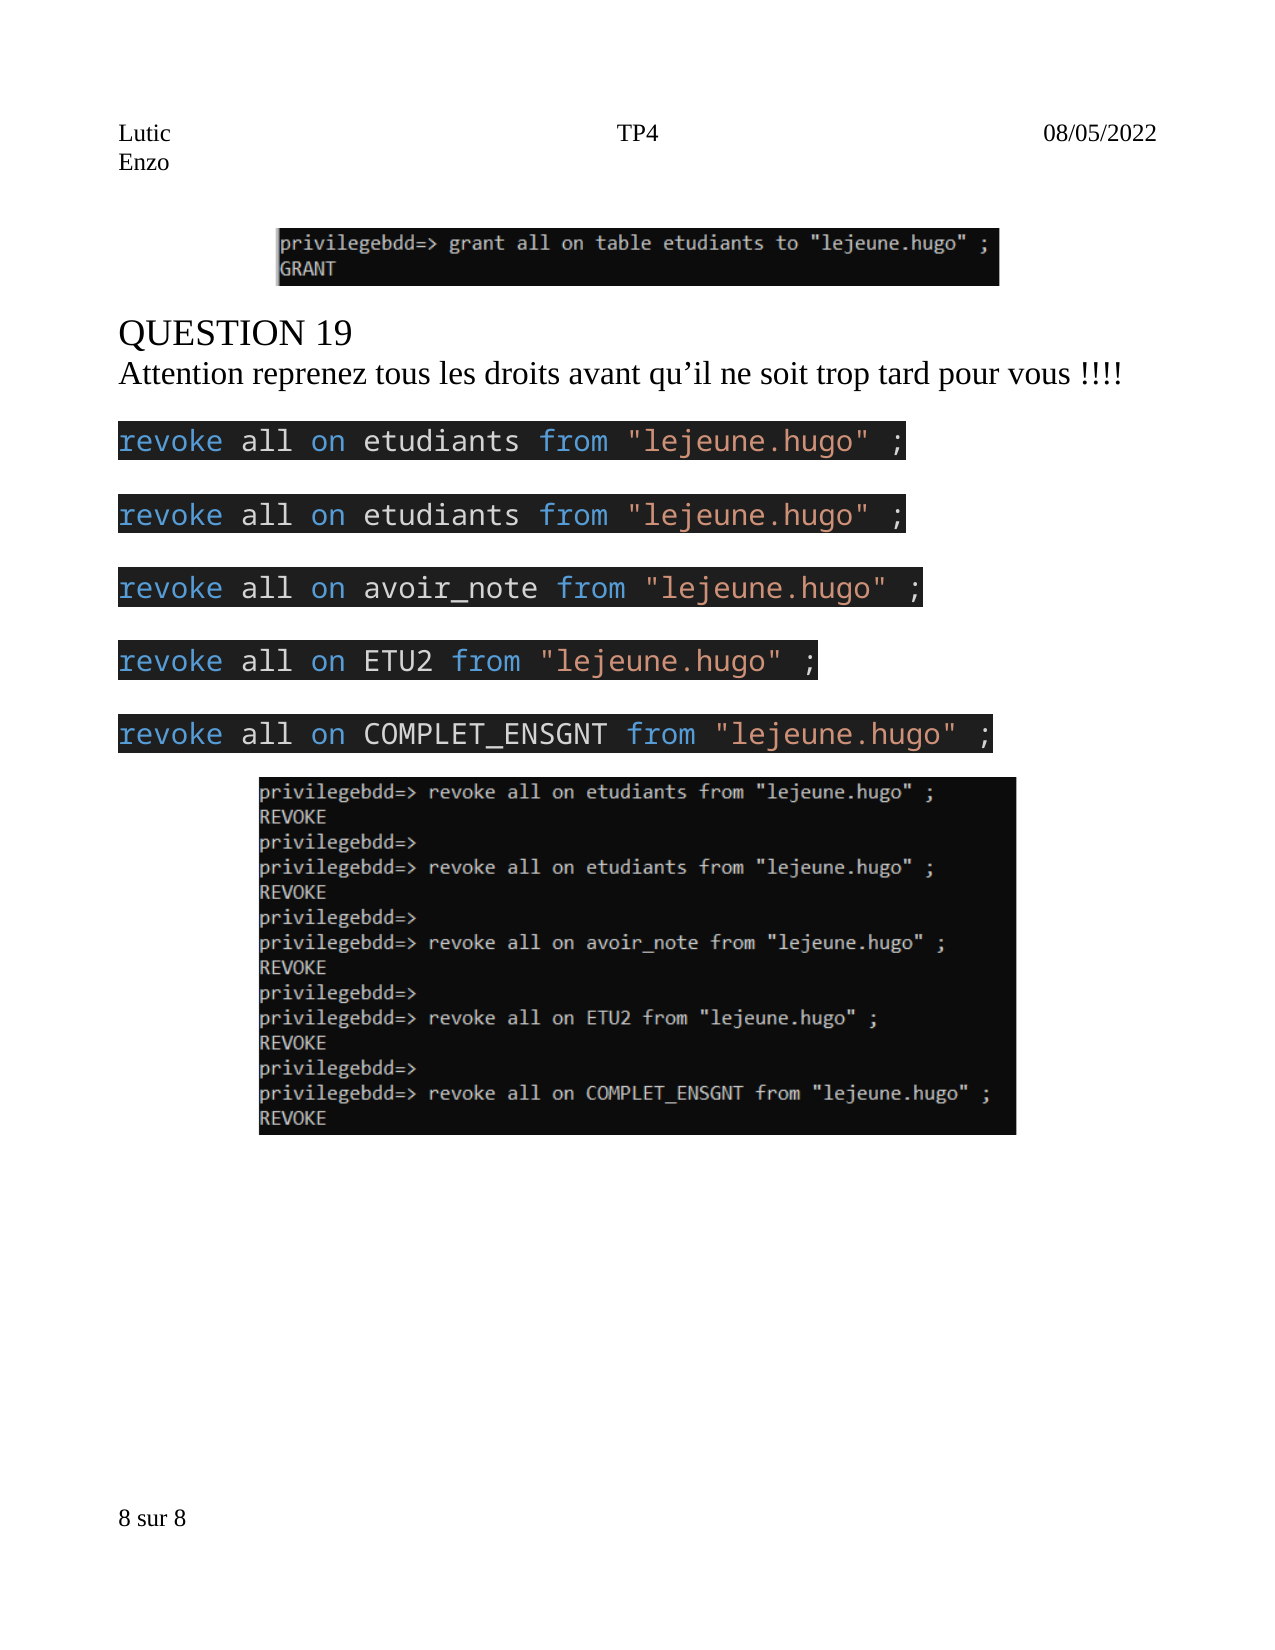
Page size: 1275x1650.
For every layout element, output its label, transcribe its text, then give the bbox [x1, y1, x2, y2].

text revoke all on COMPLET_ENSGNT from "lejeune.hugo" ; [118, 713, 1157, 753]
text revoke all on avoir_note from "lejeune.hugo" ; [118, 567, 1157, 607]
picture [258, 777, 1017, 1135]
text revoke all on etudiants from "lejeune.hugo" ; [118, 421, 1157, 460]
text revoke all on etudiants from "lejeune.hugo" ; [118, 494, 1157, 533]
text revoke all on ETU2 from "lejeune.hugo" ; [118, 640, 1157, 680]
picture [275, 228, 1000, 286]
text Attention reprenez tous les droits avant qu’il ne soit trop tard pour vous !!!! [118, 353, 1157, 392]
text QUESTION 19 [118, 310, 1157, 353]
